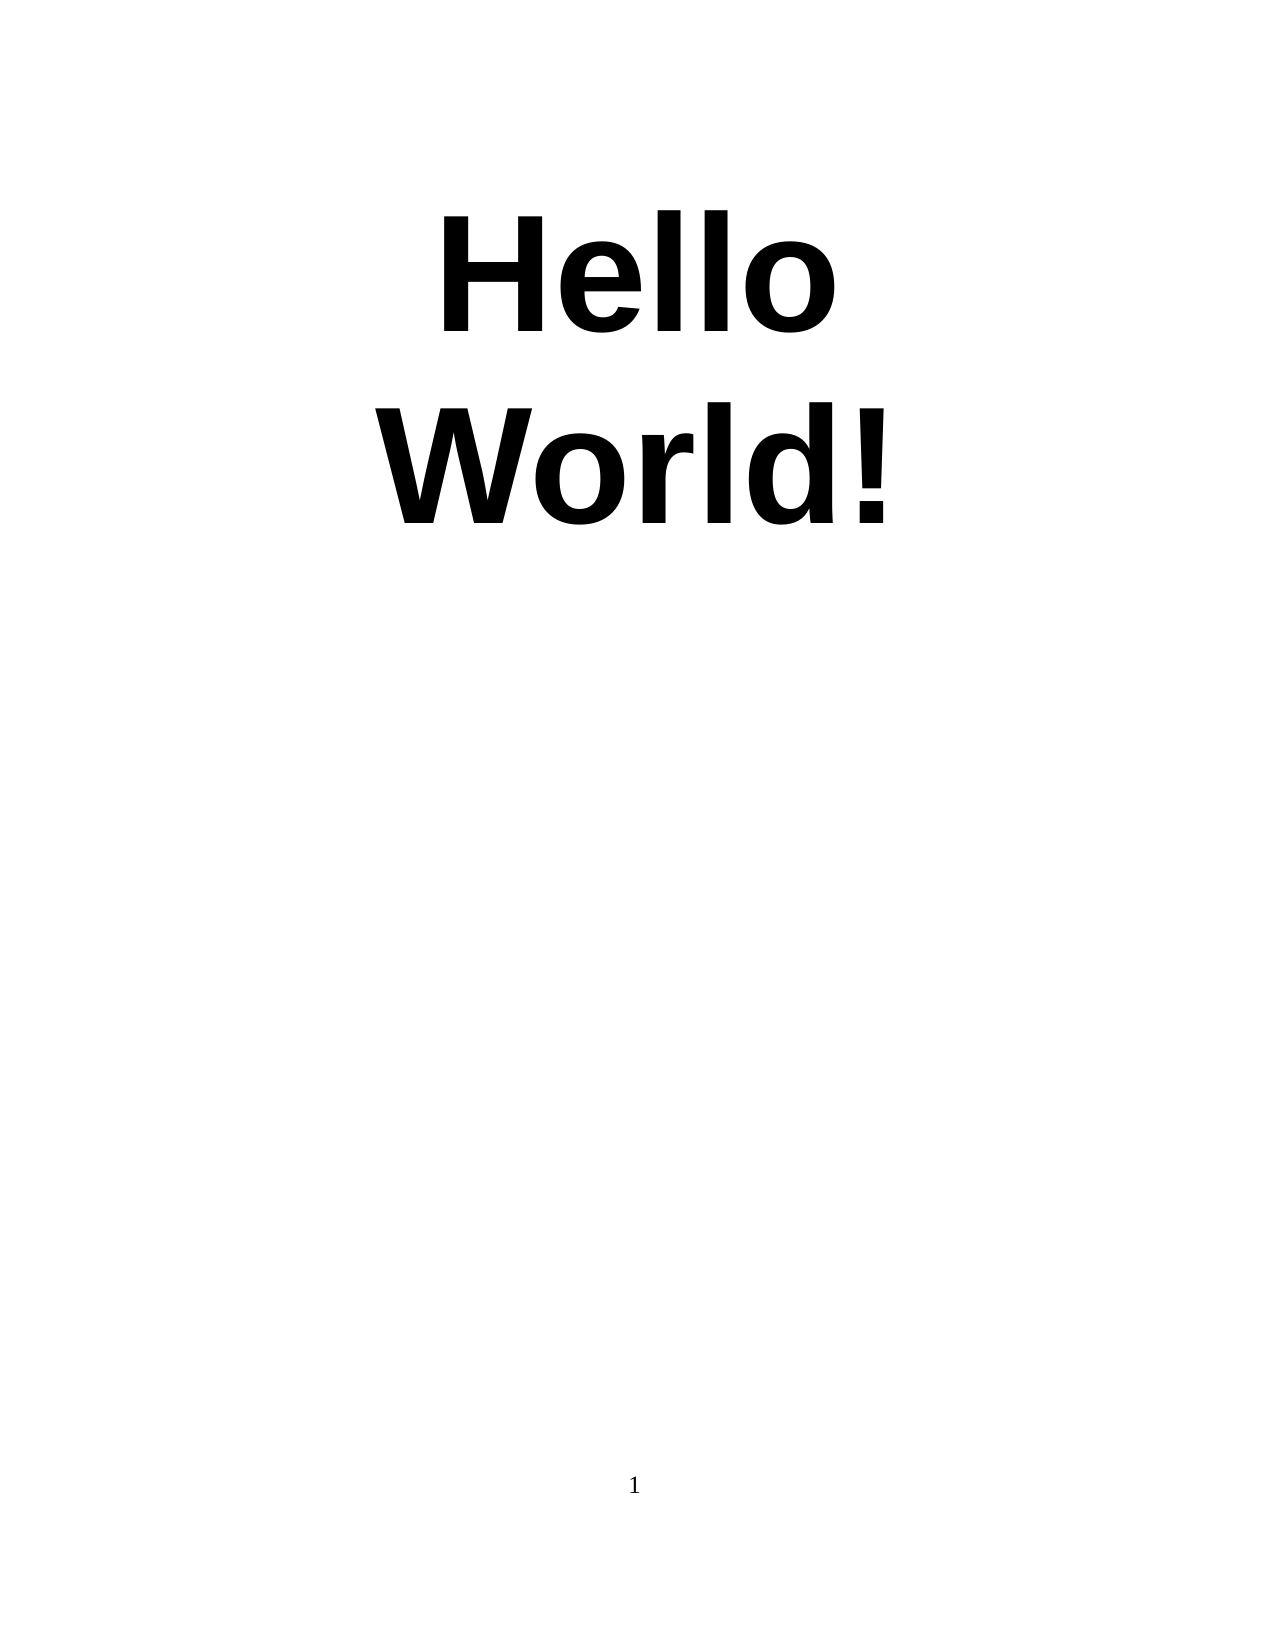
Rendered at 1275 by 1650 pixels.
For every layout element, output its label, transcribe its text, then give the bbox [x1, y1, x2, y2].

title Hello World! [150, 175, 1125, 558]
